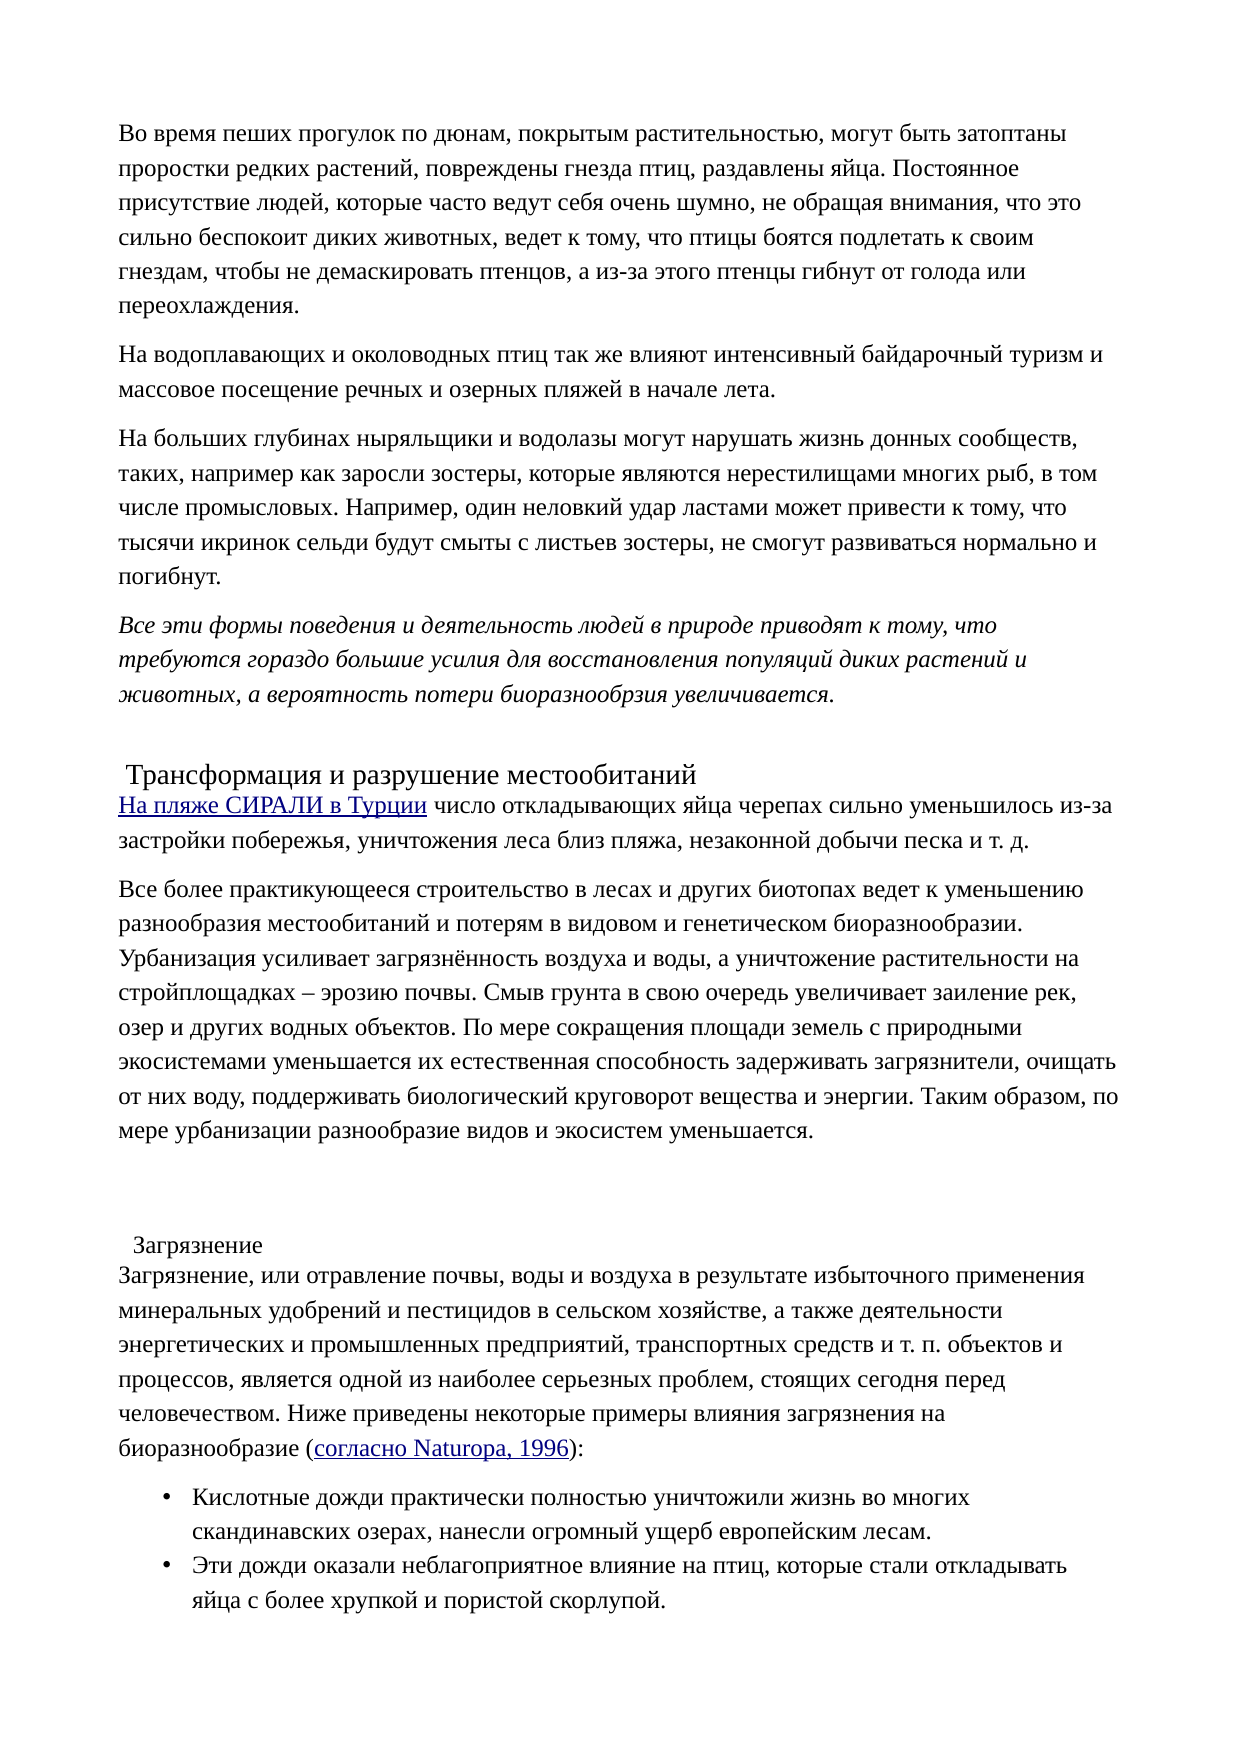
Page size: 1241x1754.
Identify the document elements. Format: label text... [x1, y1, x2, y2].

list Эти дожди оказали неблагоприятное влияние на птиц, которые стали откладывать яйца с более хрупкой и пористой скорлупой. [162, 1551, 1122, 1614]
text Во время пеших прогулок по дюнам, покрытым растительностью, могут быть затоптаны проростки редких растений, повреждены гнезда птиц, раздавлены яйца. Постоянное присутствие людей, которые часто ведут себя очень шумно, не обращая внимания, что это сильно беспокоит диких животных, ведет к тому, что птицы боятся подлетать к своим гнездам, чтобы не демаскировать птенцов, а из-за этого птенцы гибнут от голода или переохлаждения. [118, 118, 1122, 319]
text Трансформация и разрушение местообитаний [118, 757, 1122, 790]
text Все эти формы поведения и деятельность людей в природе приводят к тому, что требуются гораздо большие усилия для восстановления популяций диких растений и животных, а вероятность потери биоразнообрзия увеличивается. [118, 610, 1122, 708]
text Все более практикующееся строительство в лесах и других биотопах ведет к уменьшению разнообразия местообитаний и потерям в видовом и генетическом биоразнообразии. Урбанизация усиливает загрязнённость воздуха и воды, а уничтожение растительности на стройплощадках – эрозию почвы. Смыв грунта в свою очередь увеличивает заиление рек, озер и других водных объектов. По мере сокращения площади земель с природными экосистемами уменьшается их естественная способность задерживать загрязнители, очищать от них воду, поддерживать биологический круговорот вещества и энергии. Таким образом, по мере урбанизации разнообразие видов и экосистем уменьшается. [118, 874, 1122, 1144]
text На водоплавающих и околоводных птиц так же влияют интенсивный байдарочный туризм и массовое посещение речных и озерных пляжей в начале лета. [118, 339, 1122, 403]
text На больших глубинах ныряльщики и водолазы могут нарушать жизнь донных сообществ, таких, например как заросли зостеры, которые являются нерестилищами многих рыб, в том числе промысловых. Например, один неловкий удар ластами может привести к тому, что тысячи икринок сельди будут смыты с листьев зостеры, не смогут развиваться нормально и погибнут. [118, 423, 1122, 590]
text На пляже СИРАЛИ в Турции число откладывающих яйца черепах сильно уменьшилось из-за застройки побережья, уничтожения леса близ пляжа, незаконной добычи песка и т. д. [118, 790, 1122, 854]
list Кислотные дожди практически полностью уничтожили жизнь во многих скандинавских озерах, нанесли огромный ущерб европейским лесам. [162, 1482, 1122, 1545]
text Загрязнение, или отравление почвы, воды и воздуха в результате избыточного применения минеральных удобрений и пестицидов в сельском хозяйстве, а также деятельности энергетических и промышленных предприятий, транспортных средств и т. п. объектов и процессов, является одной из наиболее серьезных проблем, стоящих сегодня перед человечеством. Ниже приведены некоторые примеры влияния загрязнения на биоразнообразие (согласно Naturopa, 1996): [118, 1260, 1122, 1461]
text Загрязнение [118, 1227, 1122, 1260]
